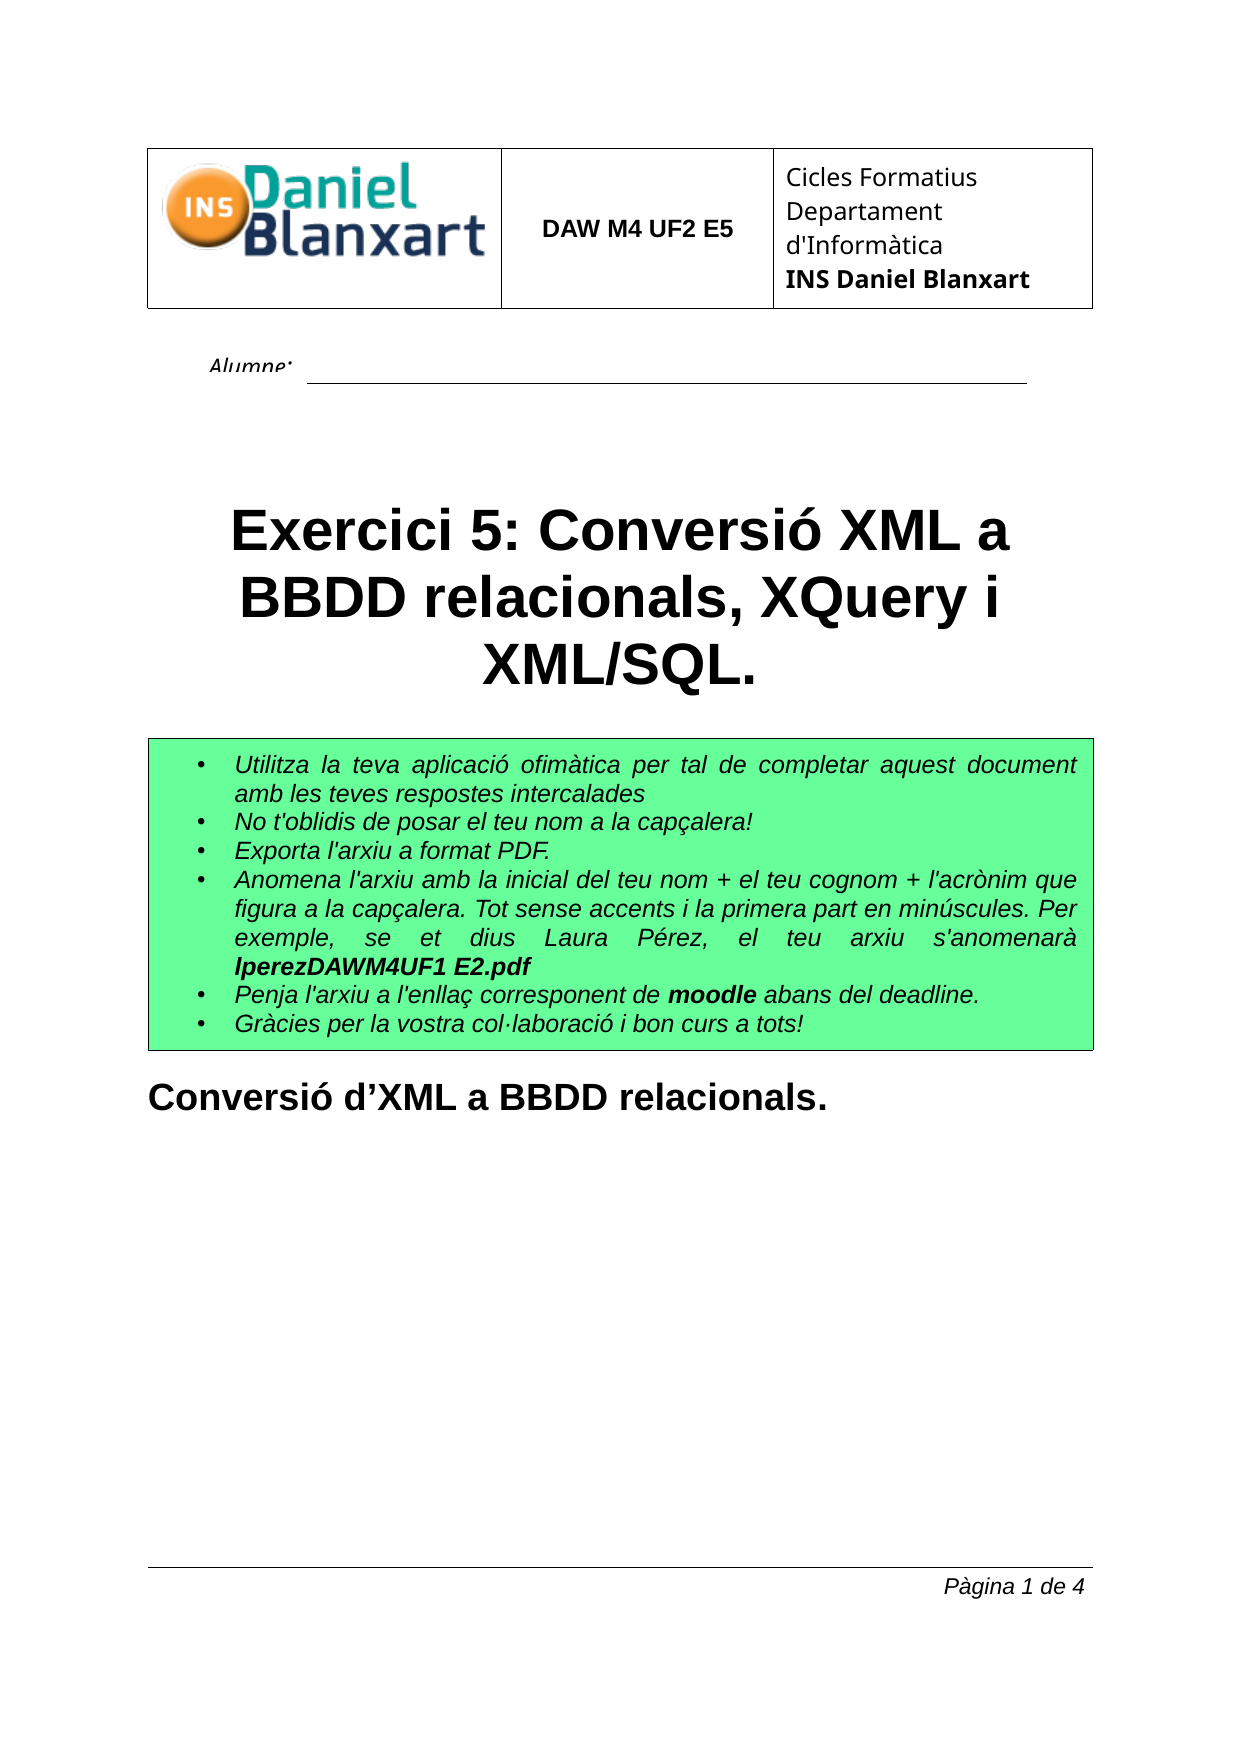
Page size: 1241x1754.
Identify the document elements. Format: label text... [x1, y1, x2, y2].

table_header Utilitza la teva aplicació ofimàtica per tal de completar aquest document amb les teves respostes intercalades No t'oblidis de posar el teu nom a la capçalera! Exporta l'arxiu a format PDF. Anomena l'arxiu amb la inicial del teu nom + el teu cognom + l'acrònim que figura a la capçalera. Tot sense accents i la primera part en minúscules. Per exemple, se et dius Laura Pérez, el teu arxiu s'anomenarà lperezDAWM4UF1 E2.pdf Penja l'arxiu a l'enllaç corresponent de moodle abans del deadline. Gràcies per la vostra col·laboració i bon curs a tots! [149, 739, 1093, 1050]
picture [159, 160, 490, 259]
title Exercici 5: Conversió XML a BBDD relacionals, XQuery i XML/SQL. [148, 495, 1093, 697]
subtitle Conversió d’XML a BBDD relacionals. [148, 1075, 1093, 1118]
